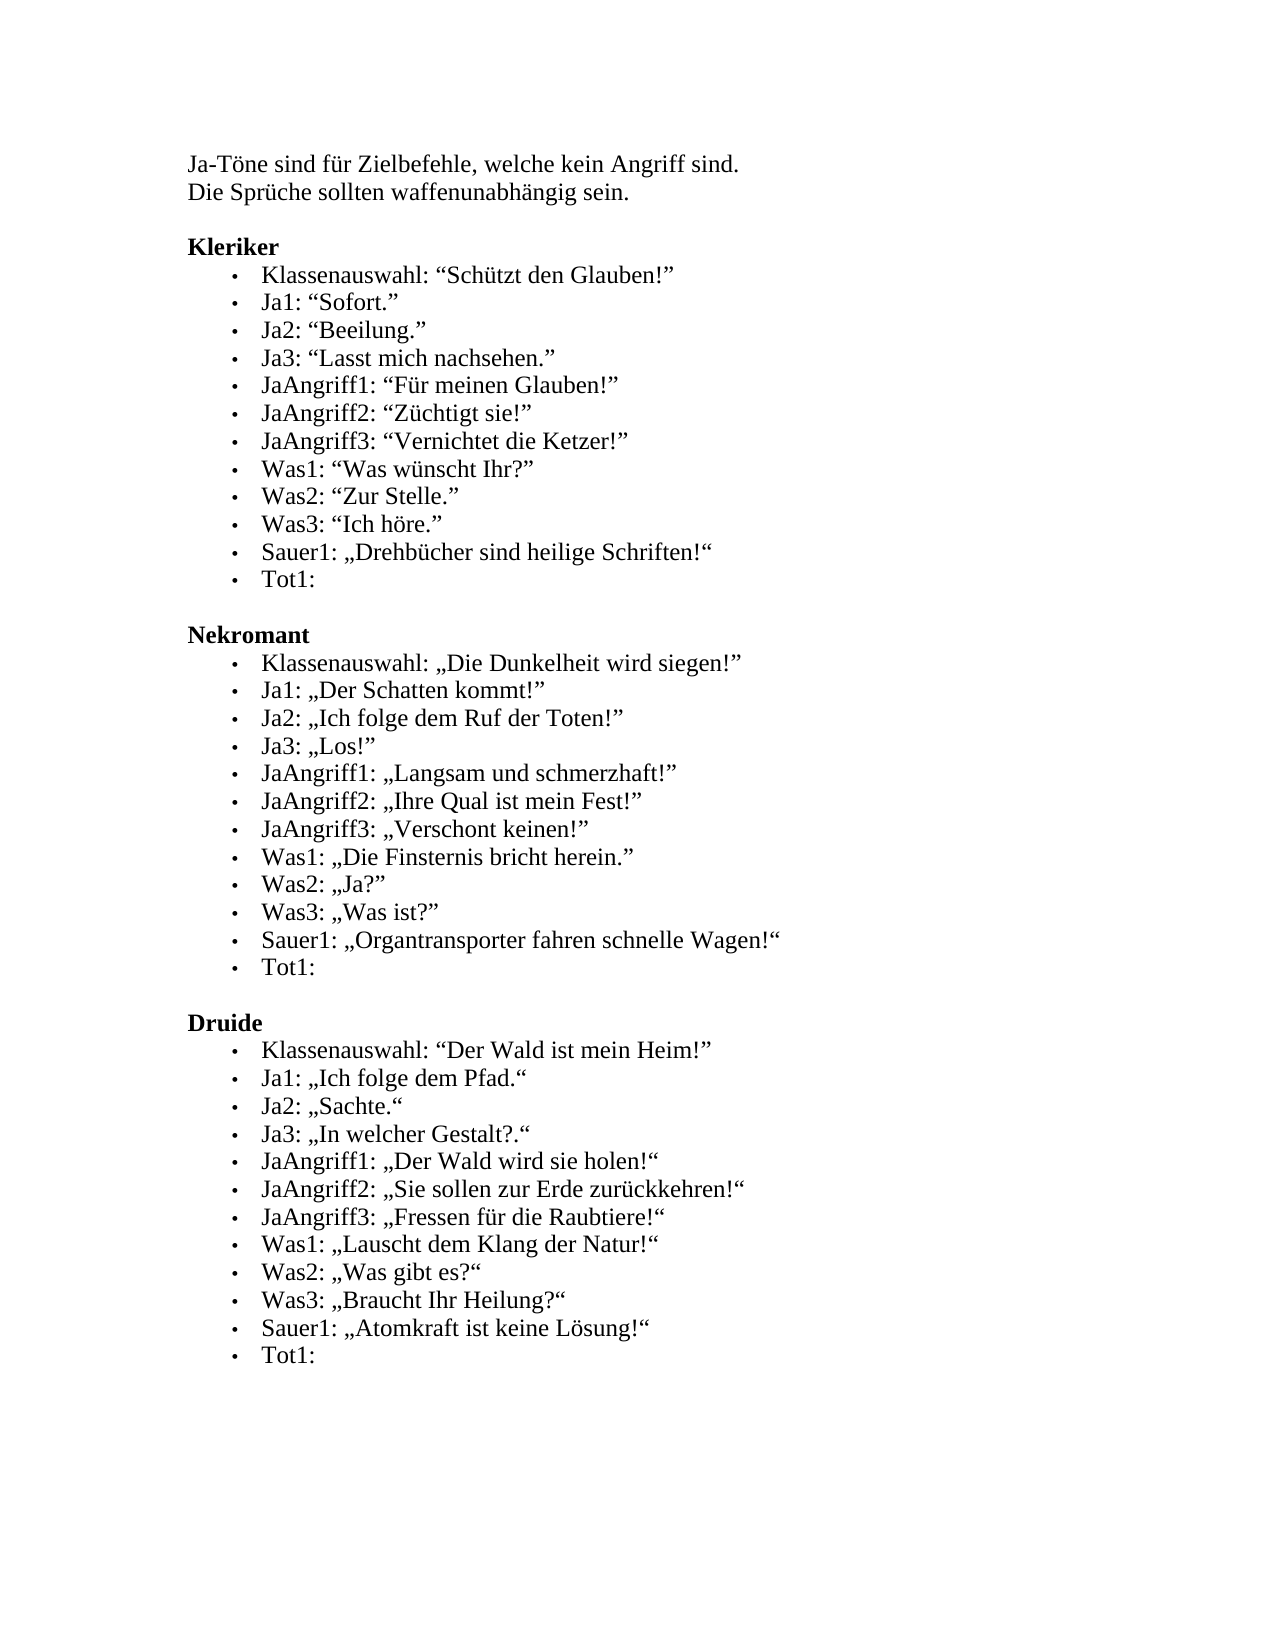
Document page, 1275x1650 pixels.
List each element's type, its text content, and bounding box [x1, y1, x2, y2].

list Ja1: „Ich folge dem Pfad.“ [232, 1064, 1087, 1092]
list JaAngriff1: “Für meinen Glauben!” [232, 372, 1087, 399]
list Ja2: „Ich folge dem Ruf der Toten!” [232, 704, 1087, 732]
list JaAngriff3: „Verschont keinen!” [232, 815, 1087, 843]
text Nekromant [187, 593, 1087, 649]
list Was2: “Zur Stelle.” [232, 482, 1087, 510]
list Klassenauswahl: “Der Wald ist mein Heim!” [232, 1037, 1087, 1064]
list Sauer1: „Drehbücher sind heilige Schriften!“ [232, 538, 1087, 566]
list JaAngriff1: „Der Wald wird sie holen!“ [232, 1147, 1087, 1175]
list JaAngriff1: „Langsam und schmerzhaft!” [232, 759, 1087, 787]
list JaAngriff3: „Fressen für die Raubtiere!“ [232, 1203, 1087, 1231]
list Was1: „Die Finsternis bricht herein.” [232, 843, 1087, 870]
list Ja2: „Sachte.“ [232, 1092, 1087, 1120]
text Ja-Töne sind für Zielbefehle, welche kein Angriff sind. [187, 150, 1087, 178]
list Was3: „Was ist?” [232, 898, 1087, 926]
list Ja1: „Der Schatten kommt!” [232, 676, 1087, 704]
list Klassenauswahl: „Die Dunkelheit wird siegen!” [232, 649, 1087, 676]
text Druide [187, 981, 1087, 1037]
list Ja2: “Beeilung.” [232, 316, 1087, 344]
list JaAngriff2: “Züchtigt sie!” [232, 399, 1087, 427]
list Ja3: „Los!” [232, 732, 1087, 759]
list Tot1: [232, 1341, 1087, 1369]
list Was1: “Was wünscht Ihr?” [232, 455, 1087, 482]
list Tot1: [232, 566, 1087, 593]
list JaAngriff3: “Vernichtet die Ketzer!” [232, 427, 1087, 455]
list Was1: „Lauscht dem Klang der Natur!“ [232, 1231, 1087, 1258]
list Klassenauswahl: “Schützt den Glauben!” [232, 261, 1087, 288]
list Tot1: [232, 953, 1087, 981]
list Was2: „Was gibt es?“ [232, 1258, 1087, 1286]
list Sauer1: „Organtransporter fahren schnelle Wagen!“ [232, 926, 1087, 953]
list Ja3: “Lasst mich nachsehen.” [232, 344, 1087, 372]
list Was2: „Ja?” [232, 870, 1087, 898]
list Ja3: „In welcher Gestalt?.“ [232, 1120, 1087, 1147]
text Die Sprüche sollten waffenunabhängig sein. Kleriker [187, 178, 1087, 261]
list Was3: „Braucht Ihr Heilung?“ [232, 1286, 1087, 1314]
list JaAngriff2: „Ihre Qual ist mein Fest!” [232, 787, 1087, 815]
list Sauer1: „Atomkraft ist keine Lösung!“ [232, 1314, 1087, 1341]
list Ja1: “Sofort.” [232, 288, 1087, 316]
list Was3: “Ich höre.” [232, 510, 1087, 538]
list JaAngriff2: „Sie sollen zur Erde zurückkehren!“ [232, 1175, 1087, 1203]
